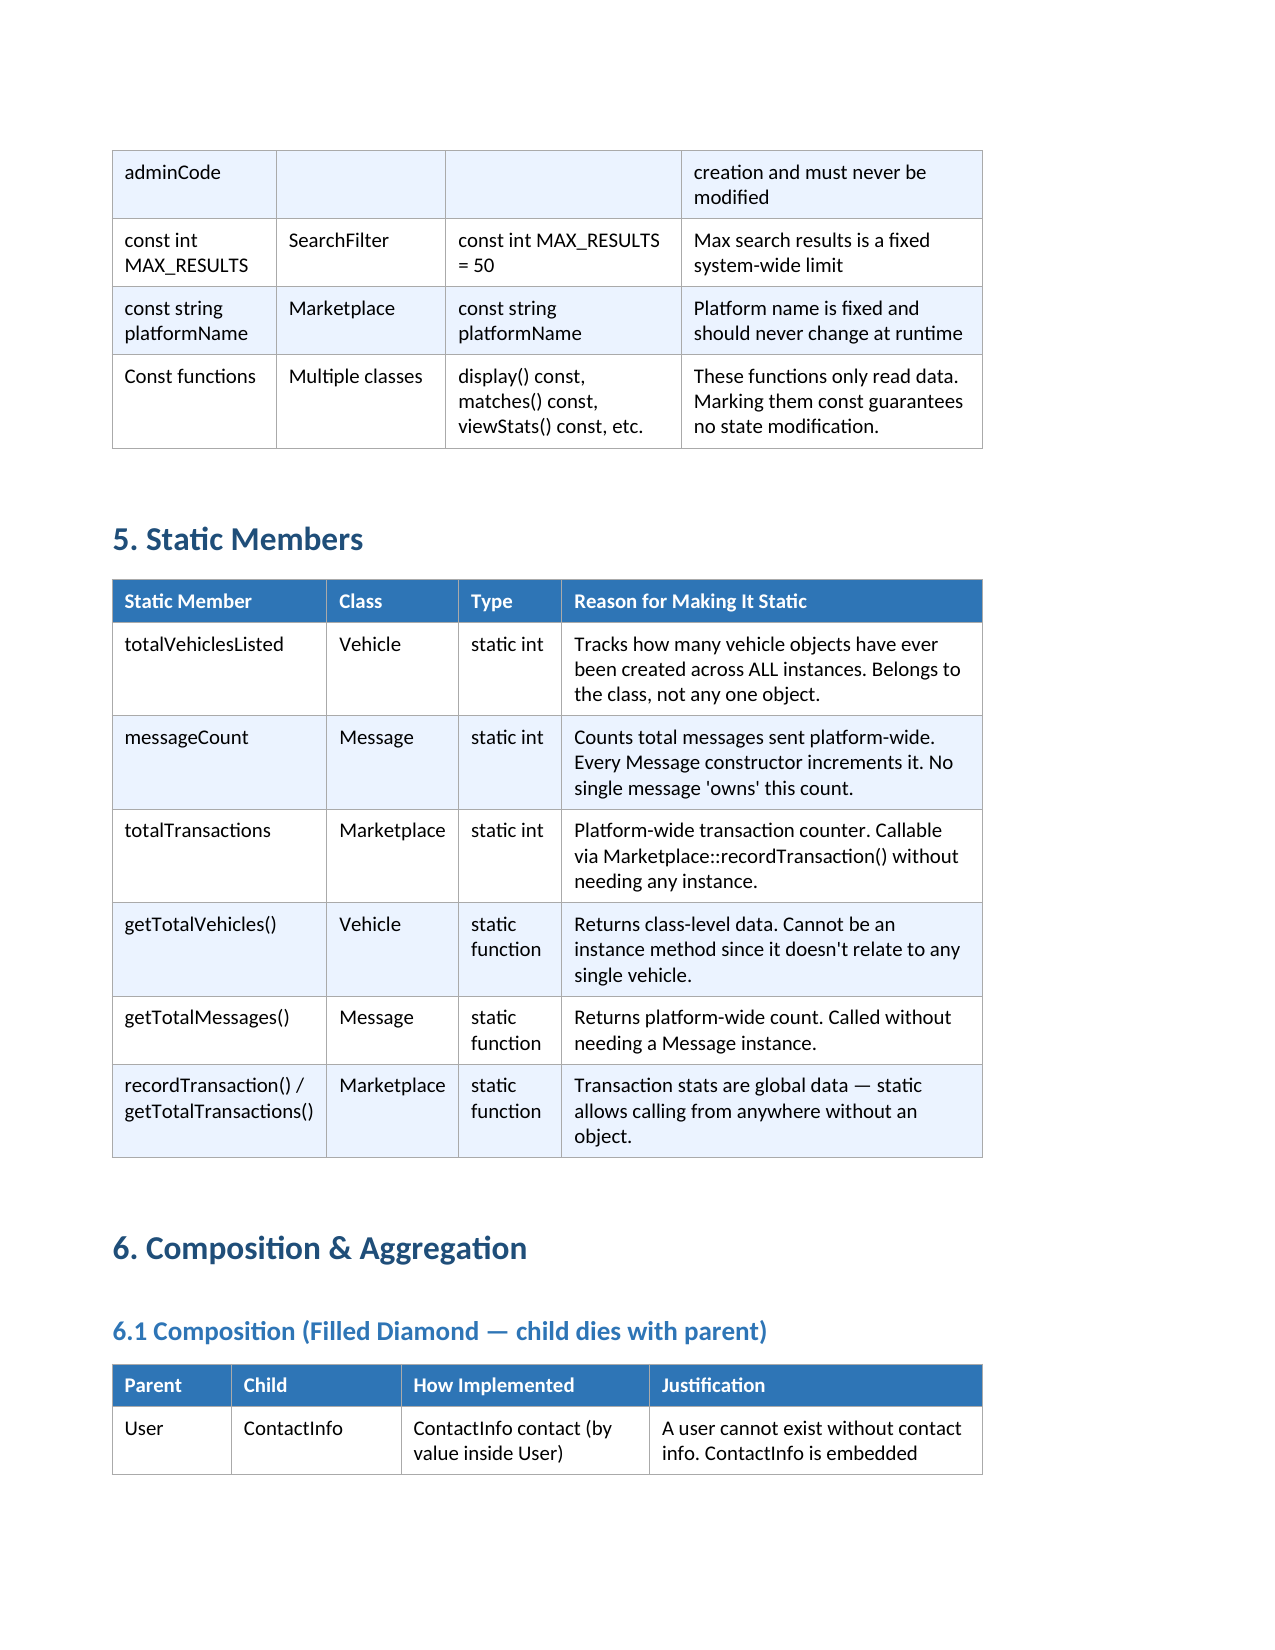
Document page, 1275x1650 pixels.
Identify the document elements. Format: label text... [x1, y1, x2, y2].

table_cell static function [459, 997, 561, 1064]
subtitle 6. Composition & Aggregation [112, 1227, 1162, 1268]
table_cell [277, 151, 445, 218]
table_cell Marketplace [327, 1065, 458, 1157]
table_cell Transaction stats are global data — static allows calling from anywhere without an object. [562, 1065, 982, 1157]
table_cell Max search results is a fixed system-wide limit [682, 219, 982, 286]
table_cell creation and must never be modified [682, 151, 982, 218]
table_cell These functions only read data. Marking them const guarantees no state modification. [682, 355, 982, 447]
table_cell totalTransactions [113, 810, 326, 902]
table_cell Tracks how many vehicle objects have ever been created across ALL instances. Belongs to the class, not any one object. [562, 623, 982, 715]
table_cell Marketplace [277, 287, 445, 354]
table_cell [446, 151, 681, 218]
table_cell Multiple classes [277, 355, 445, 447]
table_cell Message [327, 997, 458, 1064]
table_cell const int MAX_RESULTS [113, 219, 276, 286]
table_cell const string platformName [446, 287, 681, 354]
table_cell recordTransaction() / getTotalTransactions() [113, 1065, 326, 1157]
table_cell static function [459, 1065, 561, 1157]
table_cell Marketplace [327, 810, 458, 902]
table_cell Vehicle [327, 903, 458, 996]
table_cell ContactInfo contact (by value inside User) [402, 1407, 649, 1474]
table_cell Platform name is fixed and should never change at runtime [682, 287, 982, 354]
table_cell display() const, matches() const, viewStats() const, etc. [446, 355, 681, 447]
table_cell User [113, 1407, 231, 1474]
subtitle 5. Static Members [112, 518, 1162, 558]
table_cell getTotalVehicles() [113, 903, 326, 996]
table_cell SearchFilter [277, 219, 445, 286]
table_header Child [232, 1365, 401, 1406]
table_cell Message [327, 716, 458, 809]
table_header How Implemented [402, 1365, 649, 1406]
table_cell messageCount [113, 716, 326, 809]
table_header Class [327, 580, 458, 622]
table_cell static int [459, 716, 561, 809]
table_header Type [459, 580, 561, 622]
table_cell adminCode [113, 151, 276, 218]
table_cell getTotalMessages() [113, 997, 326, 1064]
table_header Static Member [113, 580, 326, 622]
table_cell A user cannot exist without contact info. ContactInfo is embedded [650, 1407, 982, 1474]
table_cell totalVehiclesListed [113, 623, 326, 715]
table_cell Platform-wide transaction counter. Callable via Marketplace::recordTransaction() without needing any instance. [562, 810, 982, 902]
table_cell Vehicle [327, 623, 458, 715]
subtitle 6.1 Composition (Filled Diamond — child dies with parent) [112, 1314, 1162, 1347]
table_cell Returns class-level data. Cannot be an instance method since it doesn't relate to any single vehicle. [562, 903, 982, 996]
table_cell const string platformName [113, 287, 276, 354]
table_header Parent [113, 1365, 231, 1406]
table_cell static function [459, 903, 561, 996]
table_cell static int [459, 810, 561, 902]
table_header Justification [650, 1365, 982, 1406]
table_cell Counts total messages sent platform-wide. Every Message constructor increments it. No single message 'owns' this count. [562, 716, 982, 809]
table_cell ContactInfo [232, 1407, 401, 1474]
table_cell static int [459, 623, 561, 715]
table_cell Const functions [113, 355, 276, 447]
table_header Reason for Making It Static [562, 580, 982, 622]
table_cell const int MAX_RESULTS = 50 [446, 219, 681, 286]
table_cell Returns platform-wide count. Called without needing a Message instance. [562, 997, 982, 1064]
